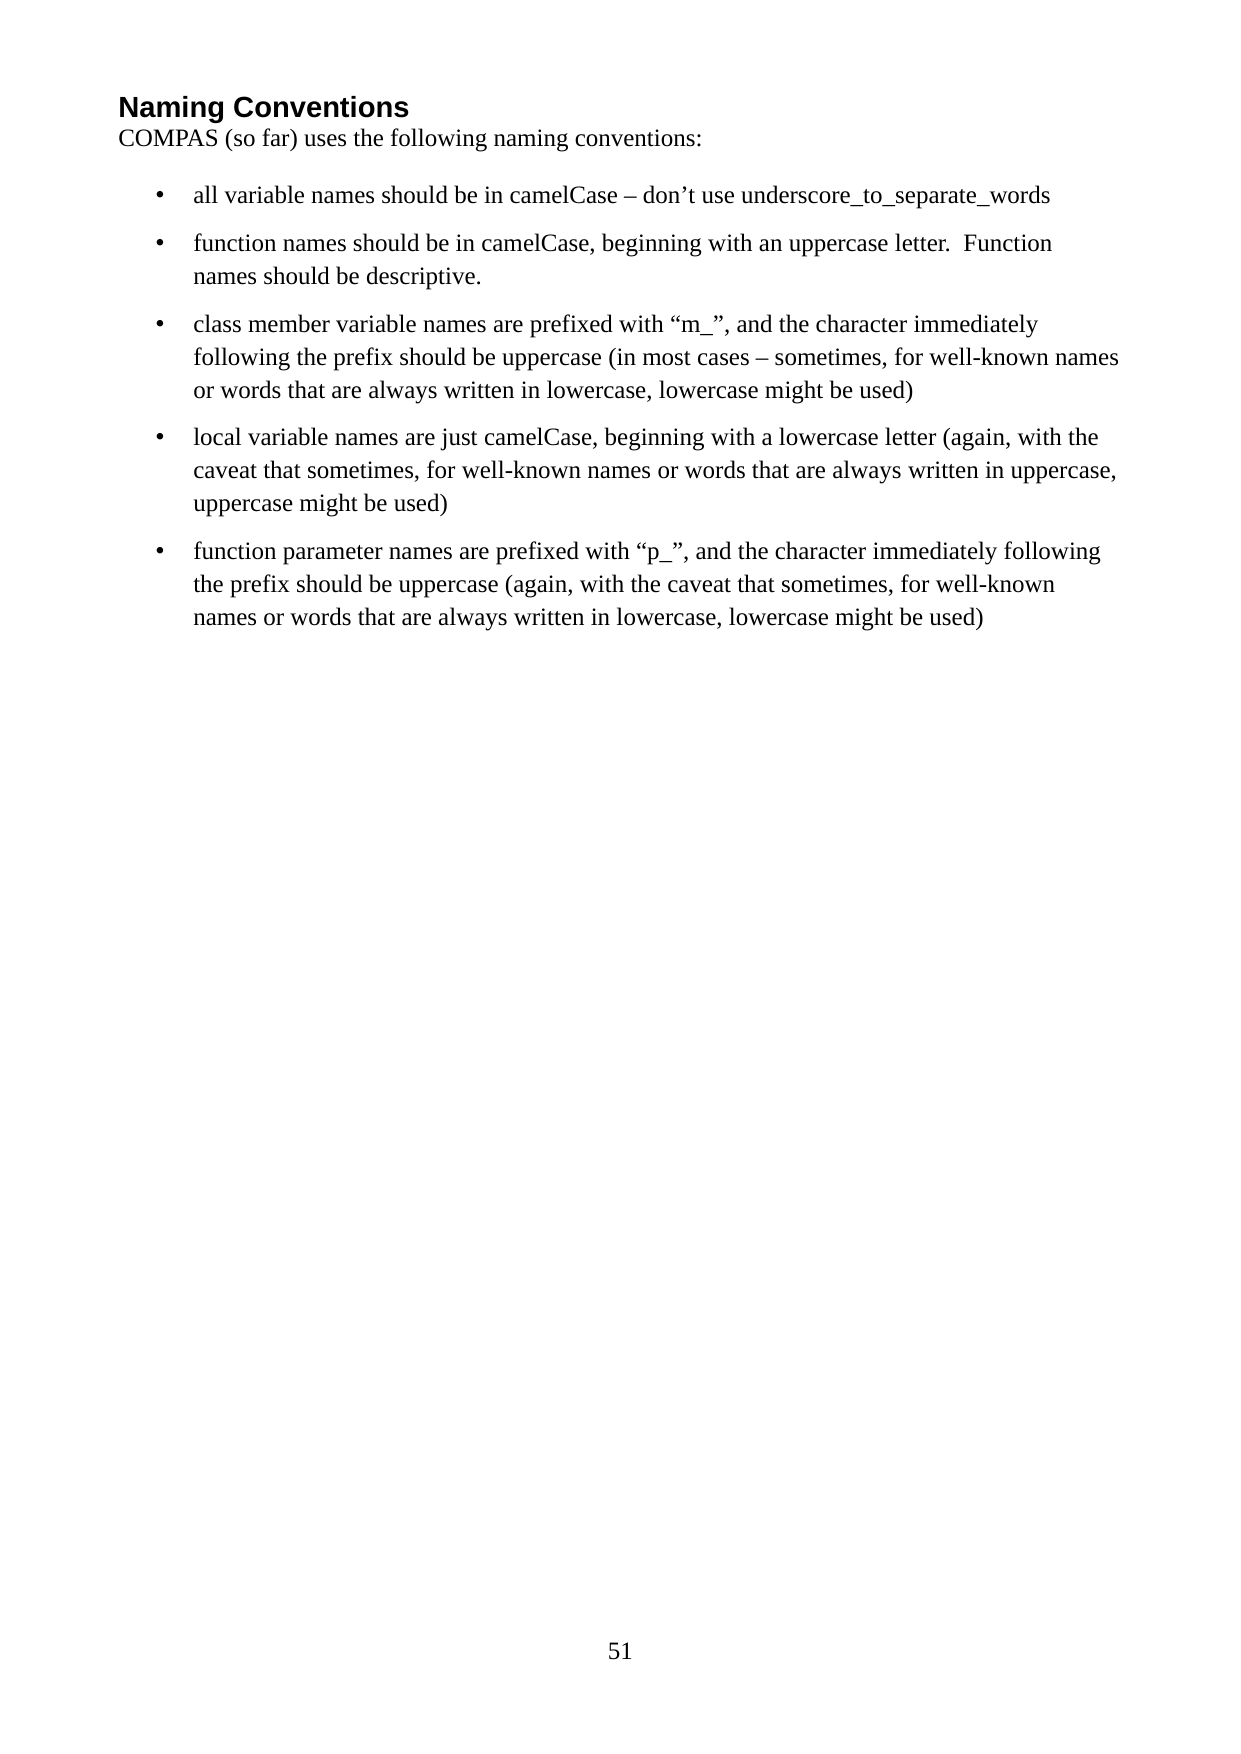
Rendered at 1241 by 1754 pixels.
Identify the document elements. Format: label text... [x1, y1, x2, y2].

list all variable names should be in camelCase – don’t use underscore_to_separate_words [156, 181, 1122, 209]
list class member variable names are prefixed with “m_”, and the character immediately following the prefix should be uppercase (in most cases – sometimes, for well-known names or words that are always written in lowercase, lowercase might be used) [156, 309, 1122, 404]
text COMPAS (so far) uses the following naming conventions: [118, 123, 1122, 152]
list local variable names are just camelCase, beginning with a lowercase letter (again, with the caveat that sometimes, for well-known names or words that are always written in uppercase, uppercase might be used) [156, 422, 1122, 517]
subtitle Naming Conventions [118, 89, 1122, 123]
list function names should be in camelCase, beginning with an uppercase letter. Function names should be descriptive. [156, 228, 1122, 290]
list function parameter names are prefixed with “p_”, and the character immediately following the prefix should be uppercase (again, with the caveat that sometimes, for well-known names or words that are always written in lowercase, lowercase might be used) [156, 536, 1122, 631]
